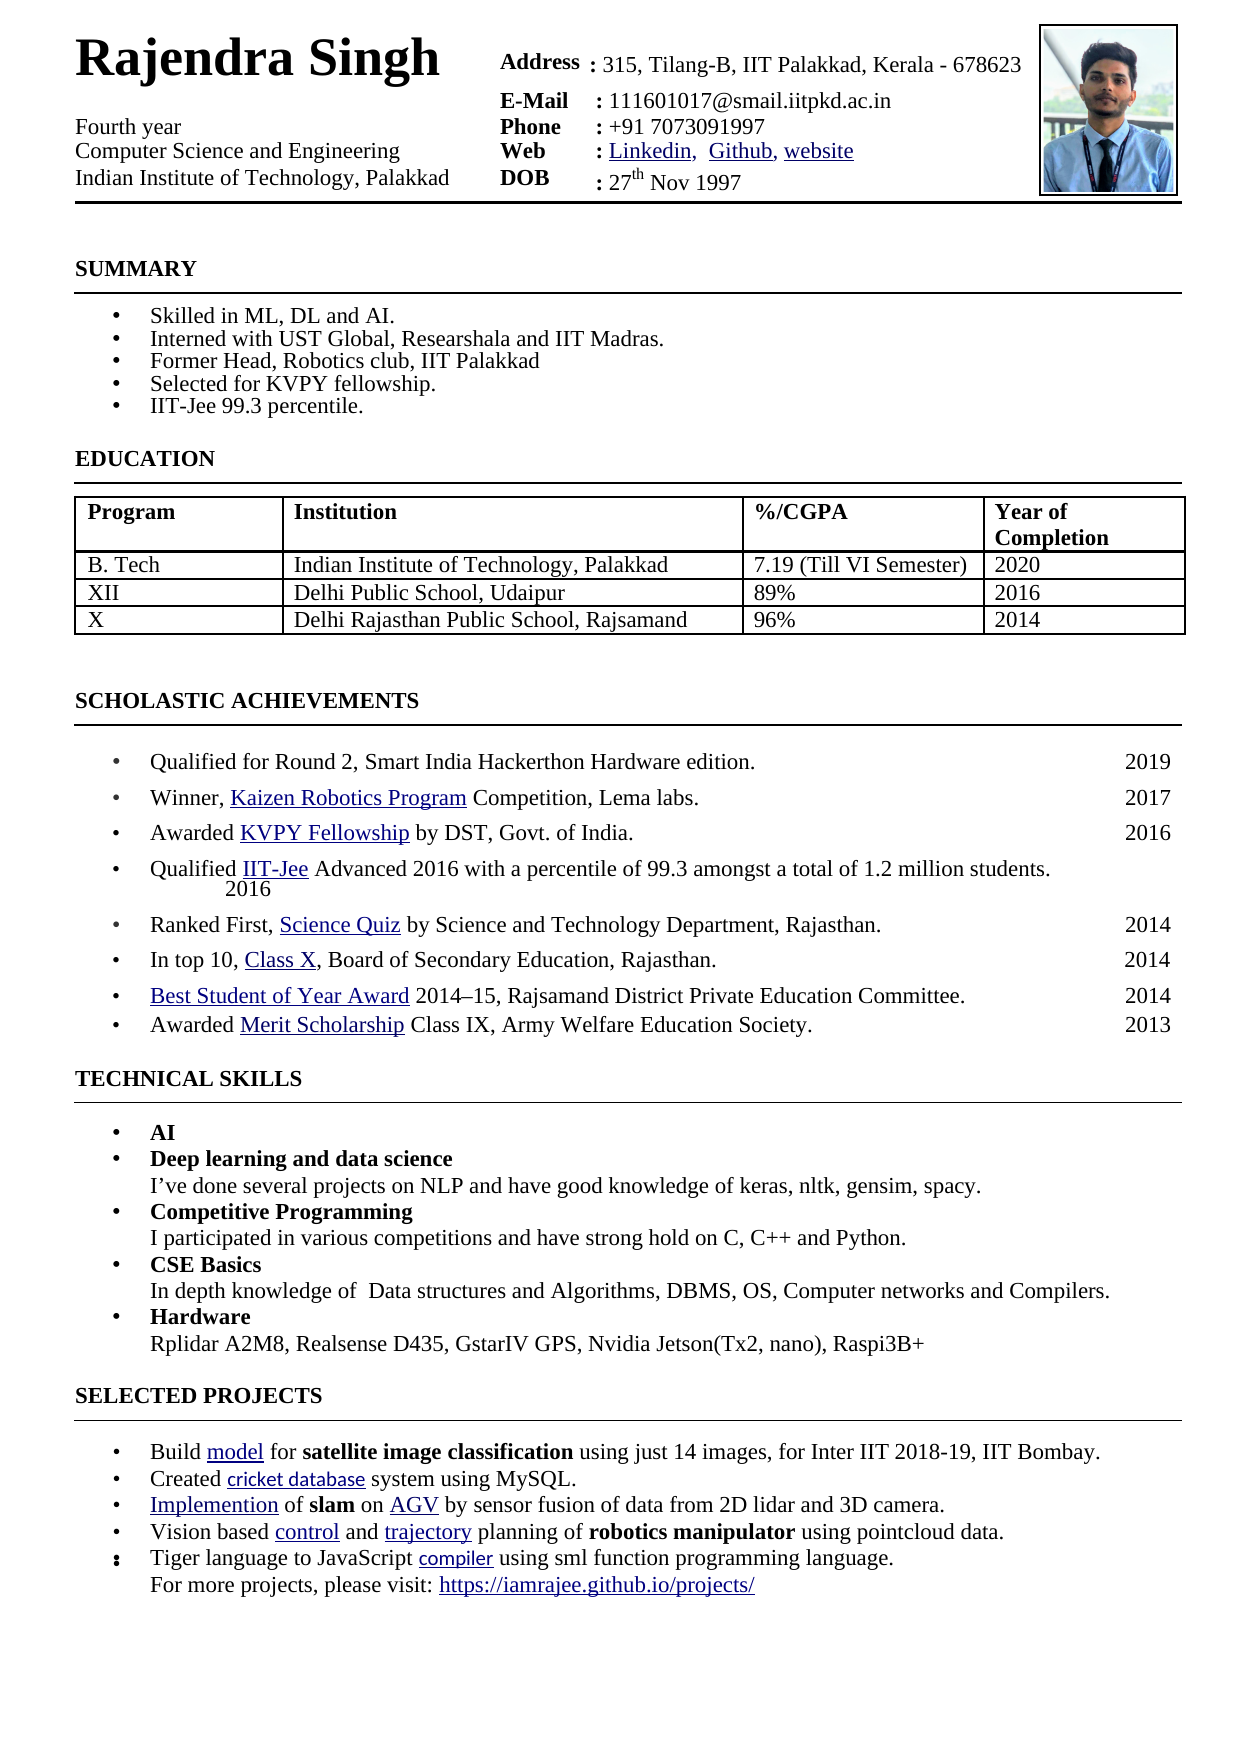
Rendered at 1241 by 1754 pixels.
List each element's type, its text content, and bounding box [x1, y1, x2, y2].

list Rplidar A2M8, Realsense D435, GstarIV GPS, Nvidia Jetson(Tx2, nano), Raspi3B+ [112, 1330, 1183, 1356]
table_header : 315, Tilang-B, IIT Palakkad, Kerala - 678623 [589, 24, 1039, 87]
table_cell 2014 [985, 607, 1184, 632]
table_header Address [500, 24, 589, 87]
table_cell 89% [744, 580, 983, 605]
table_cell E-Mail Phone [500, 87, 589, 139]
list IIT-Jee 99.3 percentile. [112, 396, 1183, 418]
text SELECTED PROJECTS [75, 1382, 1183, 1409]
table_cell 96% [744, 607, 983, 632]
list Selected for KVPY fellowship. [112, 373, 1183, 396]
table_header Rajendra Singh [75, 24, 500, 87]
table_cell Delhi Public School, Udaipur [284, 580, 742, 605]
list For more projects, please visit: https://iamrajee.github.io/projects/ [112, 1571, 1183, 1597]
table_header %/CGPA [744, 498, 983, 550]
list Interned with UST Global, Researshala and IIT Madras. [112, 328, 1183, 351]
table_cell B. Tech [76, 553, 282, 578]
list Build model for satellite image classification using just 14 images, for Inter IIT 2018-19, IIT Bombay. [112, 1438, 1183, 1465]
list Vision based control and trajectory planning of robotics manipulator using pointcloud data. [112, 1518, 1183, 1544]
list Tiger language to JavaScript compiler using sml function programming language. [112, 1544, 1183, 1571]
table_cell 2020 [985, 553, 1184, 578]
table_cell Fourth year [75, 87, 500, 139]
text EDUCATION [75, 445, 1183, 471]
table_cell 2016 [985, 580, 1184, 605]
list Awarded Merit Scholarship Class IX, Army Welfare Education Society. 2013 [112, 1007, 1183, 1038]
table_header Institution [284, 498, 742, 550]
list Ranked First, Science Quiz by Science and Technology Department, Rajasthan. 2014 [112, 916, 1183, 936]
table_cell Computer Science and Engineering [75, 139, 500, 164]
list AI [112, 1119, 1183, 1145]
table_cell Delhi Rajasthan Public School, Rajsamand [284, 607, 742, 632]
table_cell : 27th Nov 1997 [589, 164, 1182, 201]
table_cell XII [76, 580, 282, 605]
list Former Head, Robotics club, IIT Palakkad [112, 351, 1183, 373]
list Skilled in ML, DL and AI. [112, 306, 1183, 328]
text TECHNICAL SKILLS [75, 1065, 1183, 1091]
list Winner, Kaizen Robotics Program Competition, Lema labs. 2017 [112, 788, 1183, 809]
table_cell X [76, 607, 282, 632]
list I’ve done several projects on NLP and have good knowledge of keras, nltk, gensim, spacy. [112, 1172, 1183, 1198]
list Qualified IIT-Jee Advanced 2016 with a percentile of 99.3 amongst a total of 1.2 million students. 2016 [112, 859, 1183, 901]
list Best Student of Year Award 2014–15, Rajsamand District Private Education Committee. 2014 [112, 986, 1183, 1007]
list Hardware [112, 1303, 1183, 1330]
picture [1043, 29, 1174, 192]
list In top 10, Class X, Board of Secondary Education, Rajasthan. 2014 [112, 951, 1183, 972]
list Created cricket database system using MySQL. [112, 1465, 1183, 1491]
table_cell : Linkedin, Github, website [589, 139, 1039, 164]
list Qualified for Round 2, Smart India Hackerthon Hardware edition. 2019 [112, 753, 1183, 774]
table_cell Indian Institute of Technology, Palakkad [284, 553, 742, 578]
list Deep learning and data science [112, 1145, 1183, 1172]
list Awarded KVPY Fellowship by DST, Govt. of India. 2016 [112, 824, 1183, 845]
list CSE Basics [112, 1251, 1183, 1277]
table_cell 7.19 (Till VI Semester) [744, 553, 983, 578]
table_header Program [76, 498, 282, 550]
list I participated in various competitions and have strong hold on C, C++ and Python. [112, 1224, 1183, 1251]
text SCHOLASTIC ACHIEVEMENTS [75, 687, 1183, 713]
table_cell Web [500, 139, 589, 164]
table_header [1041, 26, 1176, 194]
text SUMMARY [75, 255, 1183, 281]
list Implemention of slam on AGV by sensor fusion of data from 2D lidar and 3D camera. [112, 1491, 1183, 1518]
list In depth knowledge of Data structures and Algorithms, DBMS, OS, Computer networks and Compilers. [112, 1277, 1183, 1303]
table_cell DOB [500, 164, 589, 201]
table_cell Indian Institute of Technology, Palakkad [75, 164, 500, 201]
table_header Year of Completion [985, 498, 1184, 550]
table_cell : 111601017@smail.iitpkd.ac.in : +91 7073091997 [589, 87, 1039, 139]
list Competitive Programming [112, 1198, 1183, 1224]
